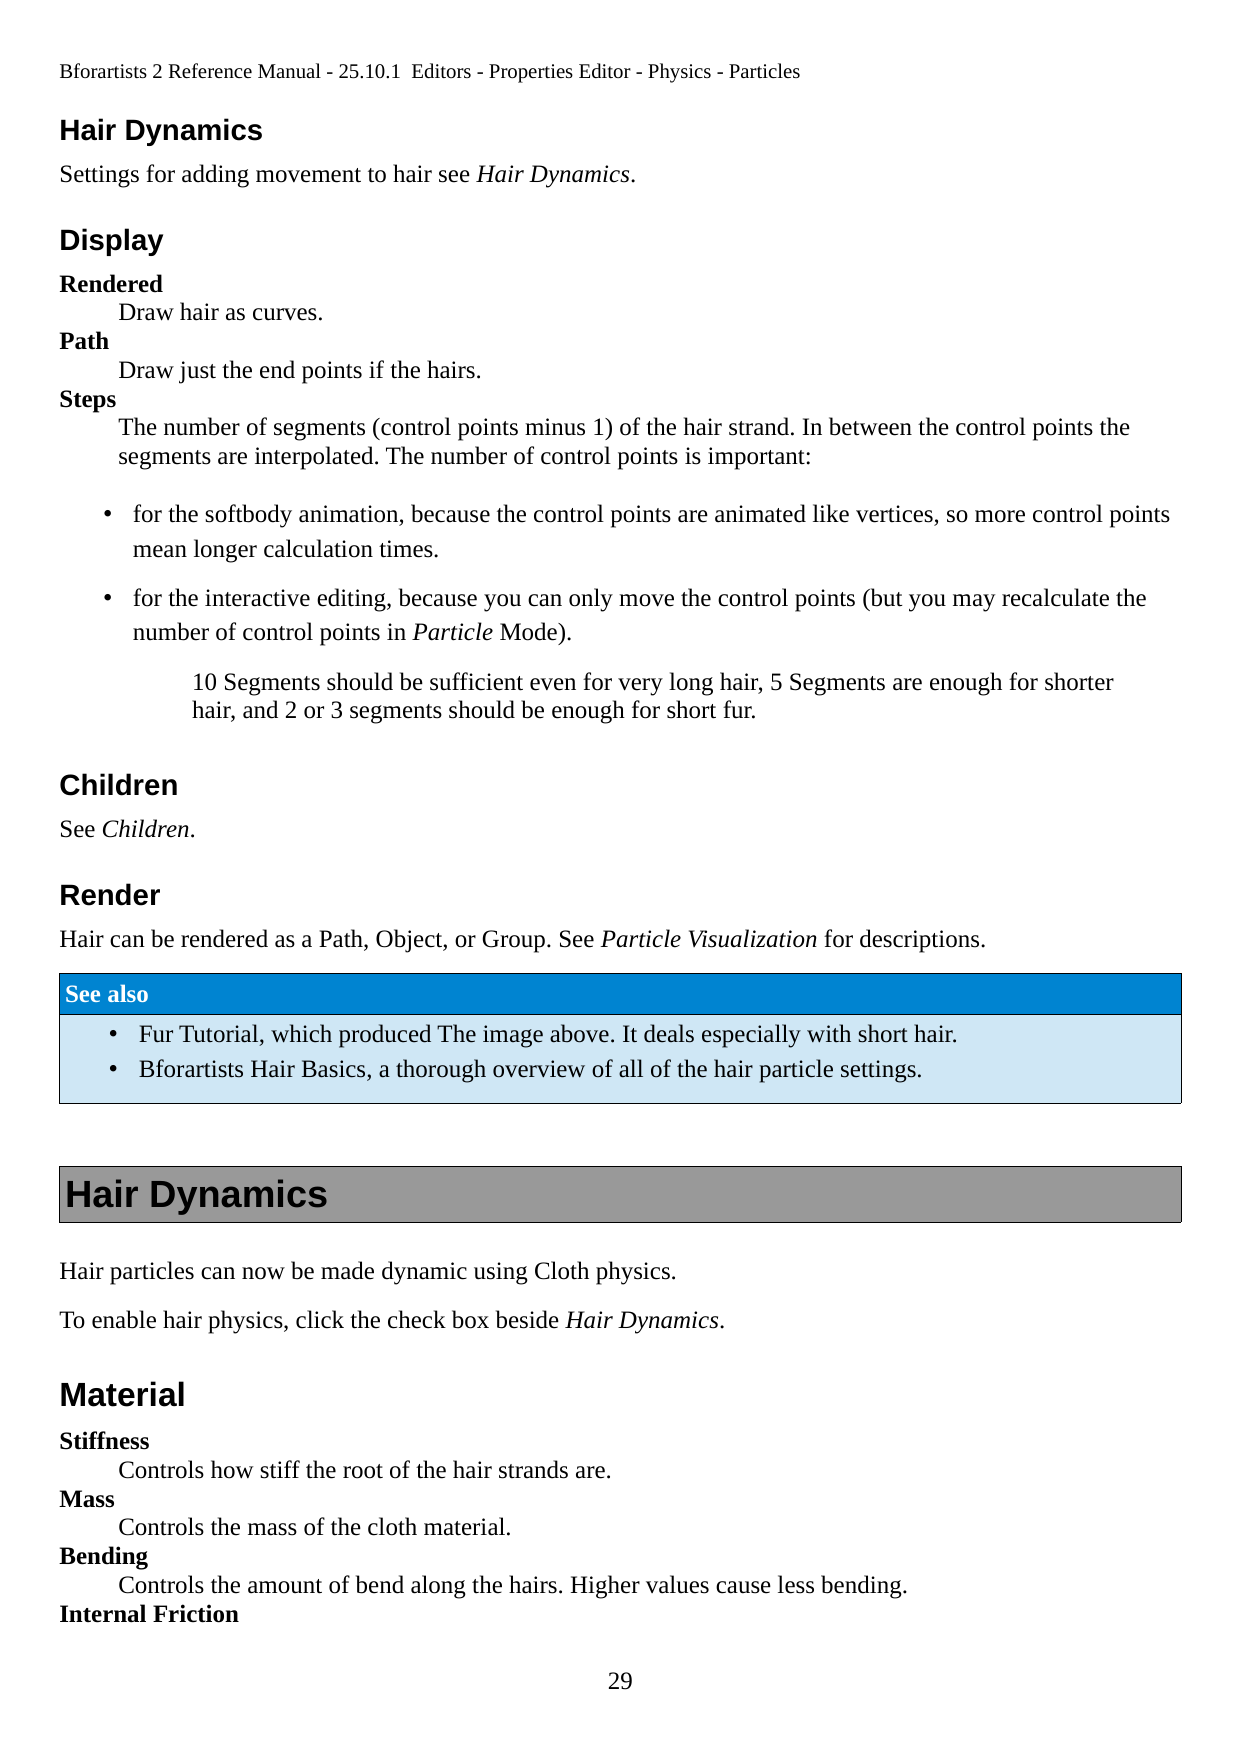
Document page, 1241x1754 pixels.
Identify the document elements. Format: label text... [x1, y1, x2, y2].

text Hair particles can now be made dynamic using Cloth physics. [59, 1256, 1181, 1285]
list for the softbody animation, because the control points are animated like vertices, so more control points mean longer calculation times. [103, 499, 1181, 563]
subtitle Mass [59, 1484, 1181, 1512]
subtitle Hair Dynamics [59, 113, 1181, 146]
list Controls how stiff the root of the hair strands are. [118, 1455, 1181, 1484]
subtitle Bending [59, 1541, 1181, 1570]
list Draw just the end points if the hairs. [118, 355, 1181, 384]
list Draw hair as curves. [118, 297, 1181, 326]
subtitle Steps [59, 384, 1181, 412]
subtitle Material [59, 1375, 1181, 1414]
subtitle Path [59, 326, 1181, 355]
table_header Hair Dynamics [60, 1167, 1181, 1222]
list Controls the mass of the cloth material. [118, 1512, 1181, 1541]
subtitle Render [59, 878, 1181, 912]
subtitle Internal Friction [59, 1599, 1181, 1627]
list The number of segments (control points minus 1) of the hair strand. In between the control points the segments are interpolated. The number of control points is important: [118, 412, 1181, 470]
table_cell Fur Tutorial, which produced The image above. It deals especially with short hair. Bforartists Hair Basics, a thorough overview of all of the hair particle settings. [60, 1015, 1181, 1103]
text Hair can be rendered as a Path, Object, or Group. See Particle Visualization for descriptions. [59, 924, 1181, 953]
subtitle Stiffness [59, 1426, 1181, 1455]
text Settings for adding movement to hair see Hair Dynamics. [59, 159, 1181, 188]
text To enable hair physics, click the check box beside Hair Dynamics. [59, 1305, 1181, 1334]
list for the interactive editing, because you can only move the control points (but you may recalculate the number of control points in Particle Mode). [103, 583, 1181, 646]
text See Children. [59, 814, 1181, 843]
list 10 Segments should be sufficient even for very long hair, 5 Segments are enough for shorter hair, and 2 or 3 segments should be enough for short fur. [162, 667, 1122, 724]
table_header See also [60, 974, 1181, 1014]
list Controls the amount of bend along the hairs. Higher values cause less bending. [118, 1570, 1181, 1599]
subtitle Rendered [59, 269, 1181, 297]
subtitle Display [59, 222, 1181, 256]
subtitle Children [59, 768, 1181, 802]
